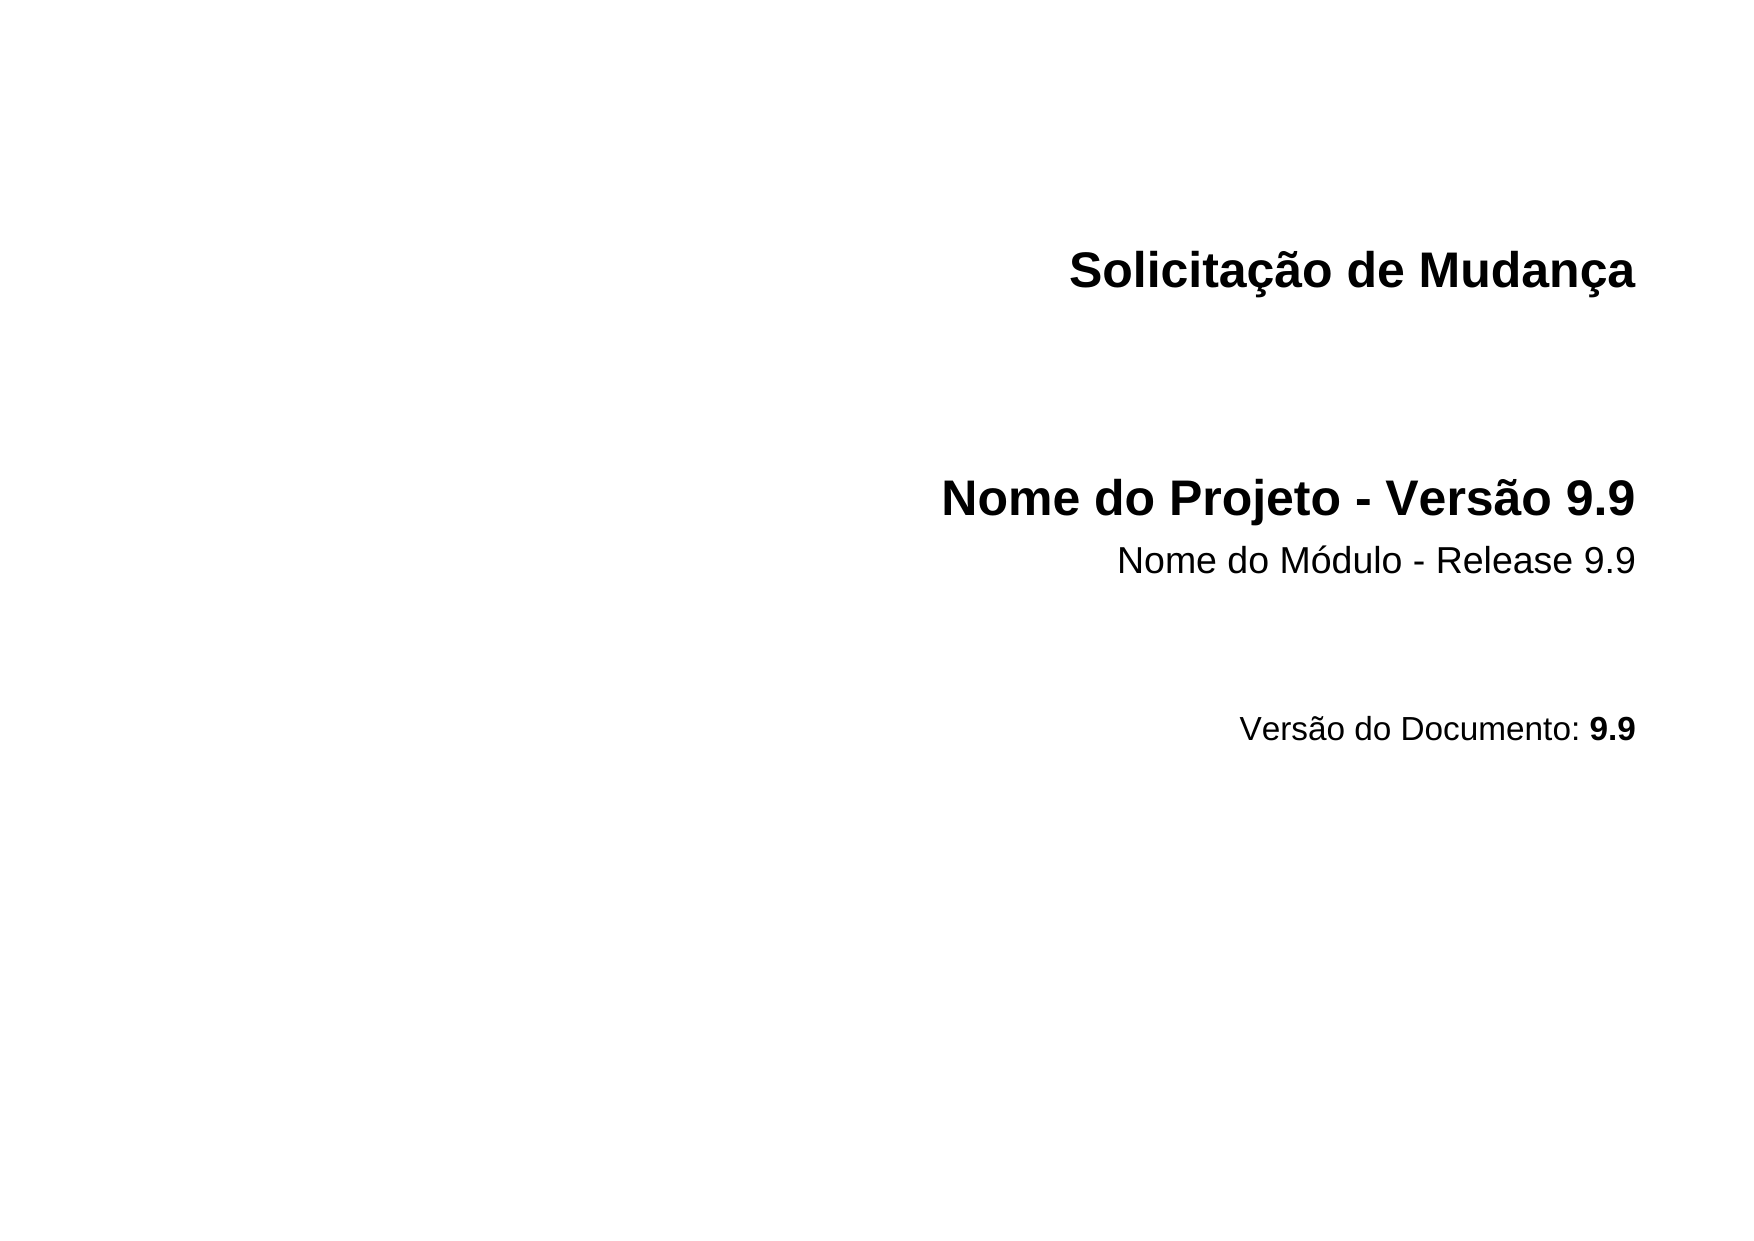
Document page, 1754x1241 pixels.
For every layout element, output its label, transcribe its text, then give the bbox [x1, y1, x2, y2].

title Versão do Documento: 9.9 [118, 709, 1636, 747]
title Nome do Módulo - Release 9.9 [118, 538, 1636, 581]
title Nome do Projeto - Versão 9.9 [118, 468, 1636, 526]
title Solicitação de Mudança [118, 240, 1636, 298]
